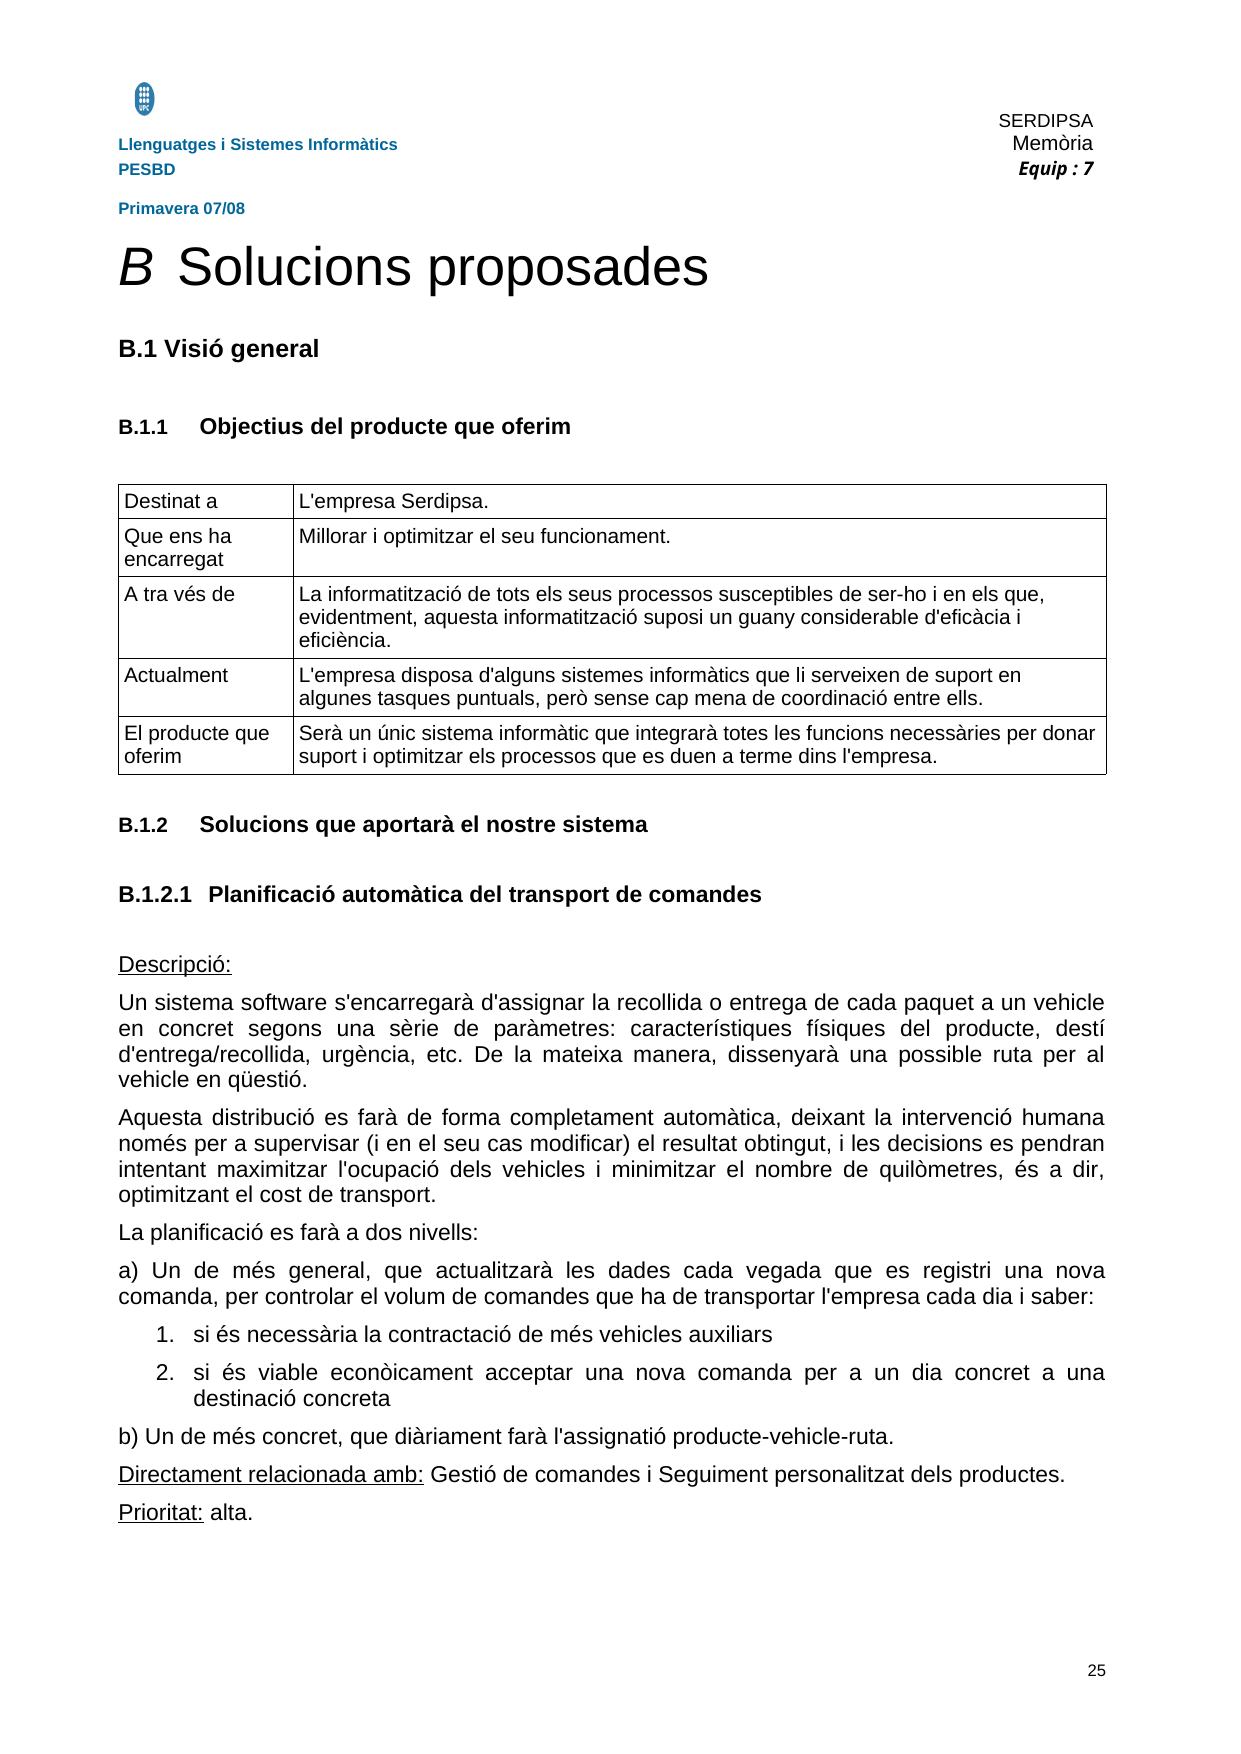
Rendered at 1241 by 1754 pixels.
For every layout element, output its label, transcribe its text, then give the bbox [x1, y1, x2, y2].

table_cell El producte que oferim [119, 717, 293, 774]
list si és viable econòicament acceptar una nova comanda per a un dia concret a una destinació concreta [156, 1360, 1106, 1411]
table_cell Actualment [119, 659, 293, 716]
text a) Un de més general, que actualitzarà les dades cada vegada que es registri una nova comanda, per controlar el volum de comandes que ha de transportar l'empresa cada dia i saber: [118, 1258, 1106, 1309]
text Directament relacionada amb: Gestió de comandes i Seguiment personalitzat dels productes. [118, 1462, 1106, 1487]
table_cell Serà un únic sistema informàtic que integrarà totes les funcions necessàries per donar suport i optimitzar els processos que es duen a terme dins l'empresa. [294, 717, 1106, 774]
list si és necessària la contractació de més vehicles auxiliars [156, 1322, 1106, 1347]
text Un sistema software s'encarregarà d'assignar la recollida o entrega de cada paquet a un vehicle en concret segons una sèrie de paràmetres: característiques físiques del producte, destí d'entrega/recollida, urgència, etc. De la mateixa manera, dissenyarà una possible ruta per al vehicle en qüestió. [118, 990, 1106, 1092]
table_cell La informatització de tots els seus processos susceptibles de ser-ho i en els que, evidentment, aquesta informatització suposi un guany considerable d'eficàcia i eficiència. [294, 577, 1106, 658]
text La planificació es farà a dos nivells: [118, 1220, 1106, 1246]
table_cell A tra vés de [119, 577, 293, 658]
table_cell L'empresa disposa d'alguns sistemes informàtics que li serveixen de suport en algunes tasques puntuals, però sense cap mena de coordinació entre ells. [294, 659, 1106, 716]
text Prioritat: alta. [118, 1500, 1106, 1526]
table_header Destinat a [119, 485, 293, 518]
table_cell Millorar i optimitzar el seu funcionament. [294, 519, 1106, 576]
subtitle Planificació automàtica del transport de comandes [118, 882, 1106, 907]
subtitle Visió general [118, 335, 1106, 363]
text Aquesta distribució es farà de forma completament automàtica, deixant la intervenció humana només per a supervisar (i en el seu cas modificar) el resultat obtingut, i les decisions es pendran intentant maximitzar l'ocupació dels vehicles i minimitzar el nombre de quilòmetres, és a dir, optimitzant el cost de transport. [118, 1105, 1106, 1207]
table_cell Que ens ha encarregat [119, 519, 293, 576]
text b) Un de més concret, que diàriament farà l'assignatió producte-vehicle-ruta. [118, 1424, 1106, 1449]
subtitle Solucions que aportarà el nostre sistema [118, 812, 1106, 837]
subtitle Solucions proposades [118, 236, 1106, 297]
table_header L'empresa Serdipsa. [294, 485, 1106, 518]
text Descripció: [118, 952, 1106, 977]
subtitle Objectius del producte que oferim [118, 413, 1106, 439]
